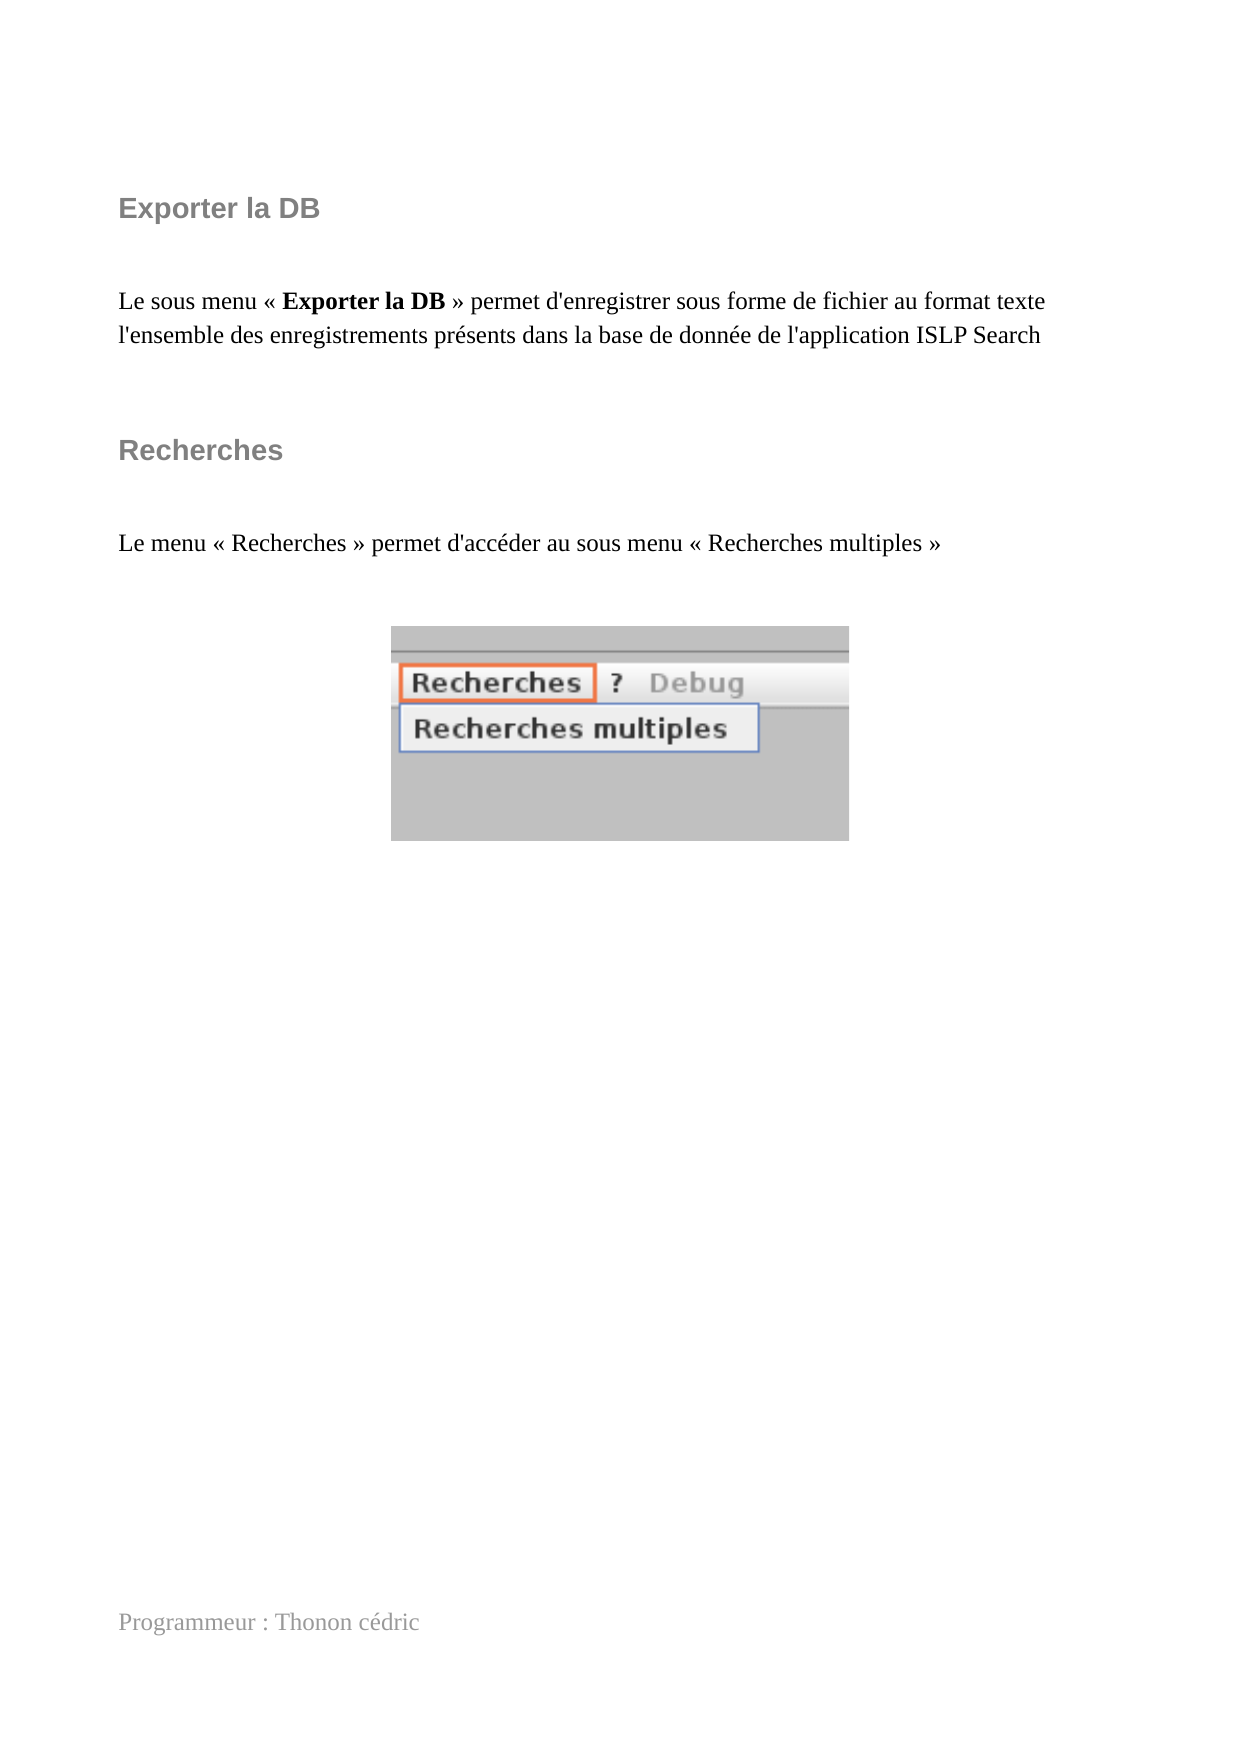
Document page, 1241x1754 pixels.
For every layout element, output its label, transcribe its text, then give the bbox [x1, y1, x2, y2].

text Le menu « Recherches » permet d'accéder au sous menu « Recherches multiples » [118, 528, 1122, 557]
text Le sous menu « Exporter la DB » permet d'enregistrer sous forme de fichier au format texte l'ensemble des enregistrements présents dans la base de donnée de l'application ISLP Search [118, 286, 1122, 349]
picture [391, 626, 850, 841]
subtitle Exporter la DB [118, 191, 1122, 224]
subtitle Recherches [118, 433, 1122, 467]
